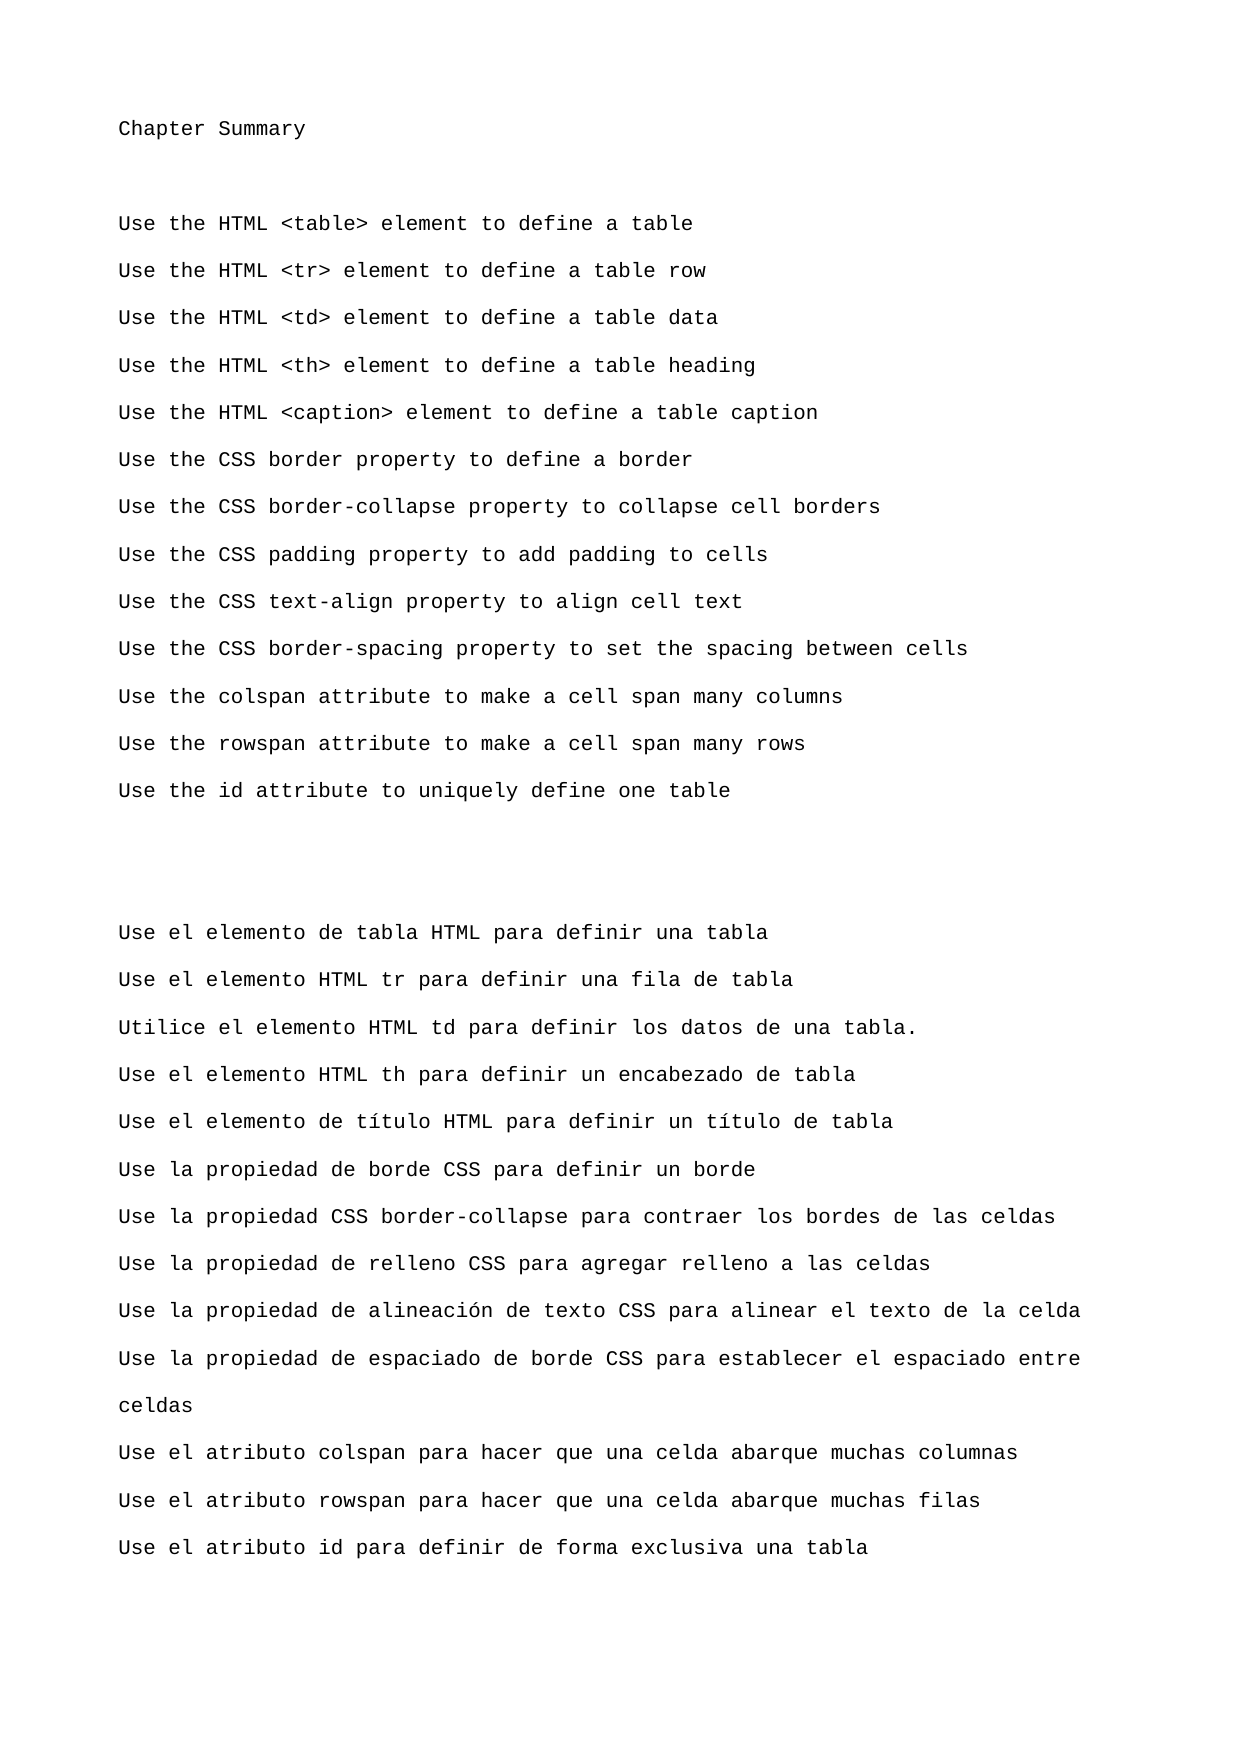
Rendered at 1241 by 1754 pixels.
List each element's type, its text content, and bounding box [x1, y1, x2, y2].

text Use the CSS border property to define a border [118, 449, 1122, 473]
text Use el atributo id para definir de forma exclusiva una tabla [118, 1537, 1122, 1561]
text Utilice el elemento HTML td para definir los datos de una tabla. [118, 1017, 1122, 1040]
text Use the HTML <tr> element to define a table row [118, 260, 1122, 284]
text Use la propiedad CSS border-collapse para contraer los bordes de las celdas [118, 1206, 1122, 1229]
text Use el atributo colspan para hacer que una celda abarque muchas columnas [118, 1442, 1122, 1466]
text Use the rowspan attribute to make a cell span many rows [118, 733, 1122, 757]
text Use la propiedad de espaciado de borde CSS para establecer el espaciado entre celdas [118, 1348, 1122, 1419]
text Use the HTML <caption> element to define a table caption [118, 402, 1122, 426]
text Use el atributo rowspan para hacer que una celda abarque muchas filas [118, 1489, 1122, 1513]
text Use the id attribute to uniquely define one table [118, 780, 1122, 804]
text Use the CSS padding property to add padding to cells [118, 544, 1122, 567]
text Use el elemento de tabla HTML para definir una tabla [118, 922, 1122, 946]
text Use the HTML <th> element to define a table heading [118, 354, 1122, 378]
text Chapter Summary [118, 118, 1122, 142]
text Use la propiedad de alineación de texto CSS para alinear el texto de la celda [118, 1300, 1122, 1324]
text Use el elemento de título HTML para definir un título de tabla [118, 1111, 1122, 1135]
text Use the CSS border-spacing property to set the spacing between cells [118, 638, 1122, 662]
text Use the HTML <table> element to define a table [118, 213, 1122, 236]
text Use the HTML <td> element to define a table data [118, 307, 1122, 331]
text Use the colspan attribute to make a cell span many columns [118, 686, 1122, 709]
text Use the CSS text-align property to align cell text [118, 591, 1122, 615]
text Use la propiedad de borde CSS para definir un borde [118, 1158, 1122, 1182]
text Use el elemento HTML tr para definir una fila de tabla [118, 969, 1122, 993]
text Use la propiedad de relleno CSS para agregar relleno a las celdas [118, 1253, 1122, 1277]
text Use the CSS border-collapse property to collapse cell borders [118, 496, 1122, 520]
text Use el elemento HTML th para definir un encabezado de tabla [118, 1064, 1122, 1088]
